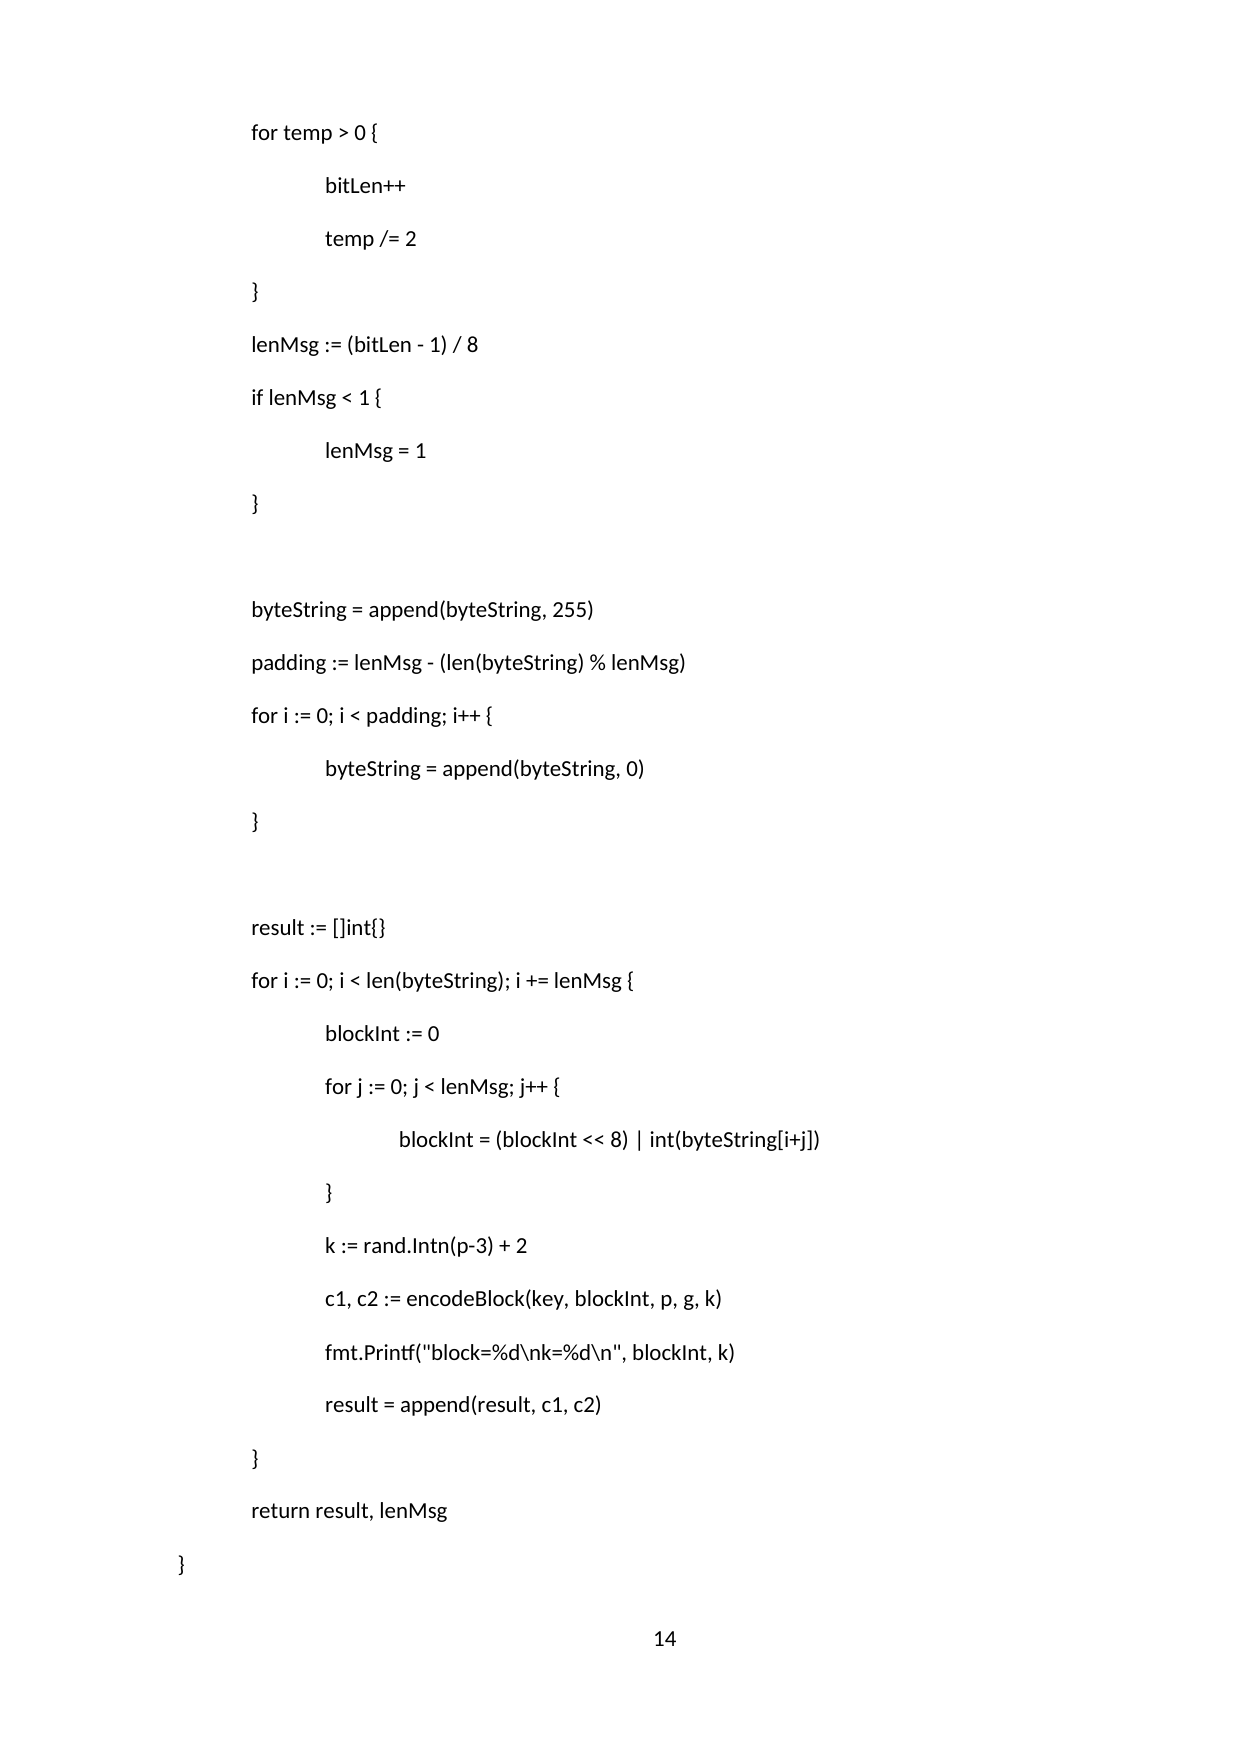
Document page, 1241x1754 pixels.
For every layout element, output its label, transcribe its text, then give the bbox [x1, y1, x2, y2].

text if lenMsg < 1 { [177, 383, 1152, 411]
text lenMsg = 1 [177, 436, 1152, 464]
text } [177, 1550, 1152, 1578]
text lenMsg := (bitLen - 1) / 8 [177, 330, 1152, 358]
text blockInt = (blockInt << 8) | int(byteString[i+j]) [177, 1126, 1152, 1153]
text } [177, 1178, 1152, 1207]
text byteString = append(byteString, 0) [177, 754, 1152, 782]
text byteString = append(byteString, 255) [177, 595, 1152, 623]
text } [177, 1444, 1152, 1472]
text } [177, 277, 1152, 305]
text for i := 0; i < len(byteString); i += lenMsg { [177, 966, 1152, 994]
text fmt.Printf("block=%d\nk=%d\n", blockInt, k) [177, 1338, 1152, 1366]
text return result, lenMsg [177, 1497, 1152, 1525]
text c1, c2 := encodeBlock(key, blockInt, p, g, k) [177, 1284, 1152, 1313]
text for j := 0; j < lenMsg; j++ { [177, 1072, 1152, 1101]
text } [177, 807, 1152, 835]
text bitLen++ [177, 171, 1152, 199]
text padding := lenMsg - (len(byteString) % lenMsg) [177, 648, 1152, 676]
text result = append(result, c1, c2) [177, 1391, 1152, 1419]
text } [177, 489, 1152, 517]
text for i := 0; i < padding; i++ { [177, 701, 1152, 729]
text temp /= 2 [177, 224, 1152, 252]
text k := rand.Intn(p-3) + 2 [177, 1232, 1152, 1259]
text blockInt := 0 [177, 1019, 1152, 1047]
text for temp > 0 { [177, 118, 1152, 146]
text result := []int{} [177, 913, 1152, 941]
